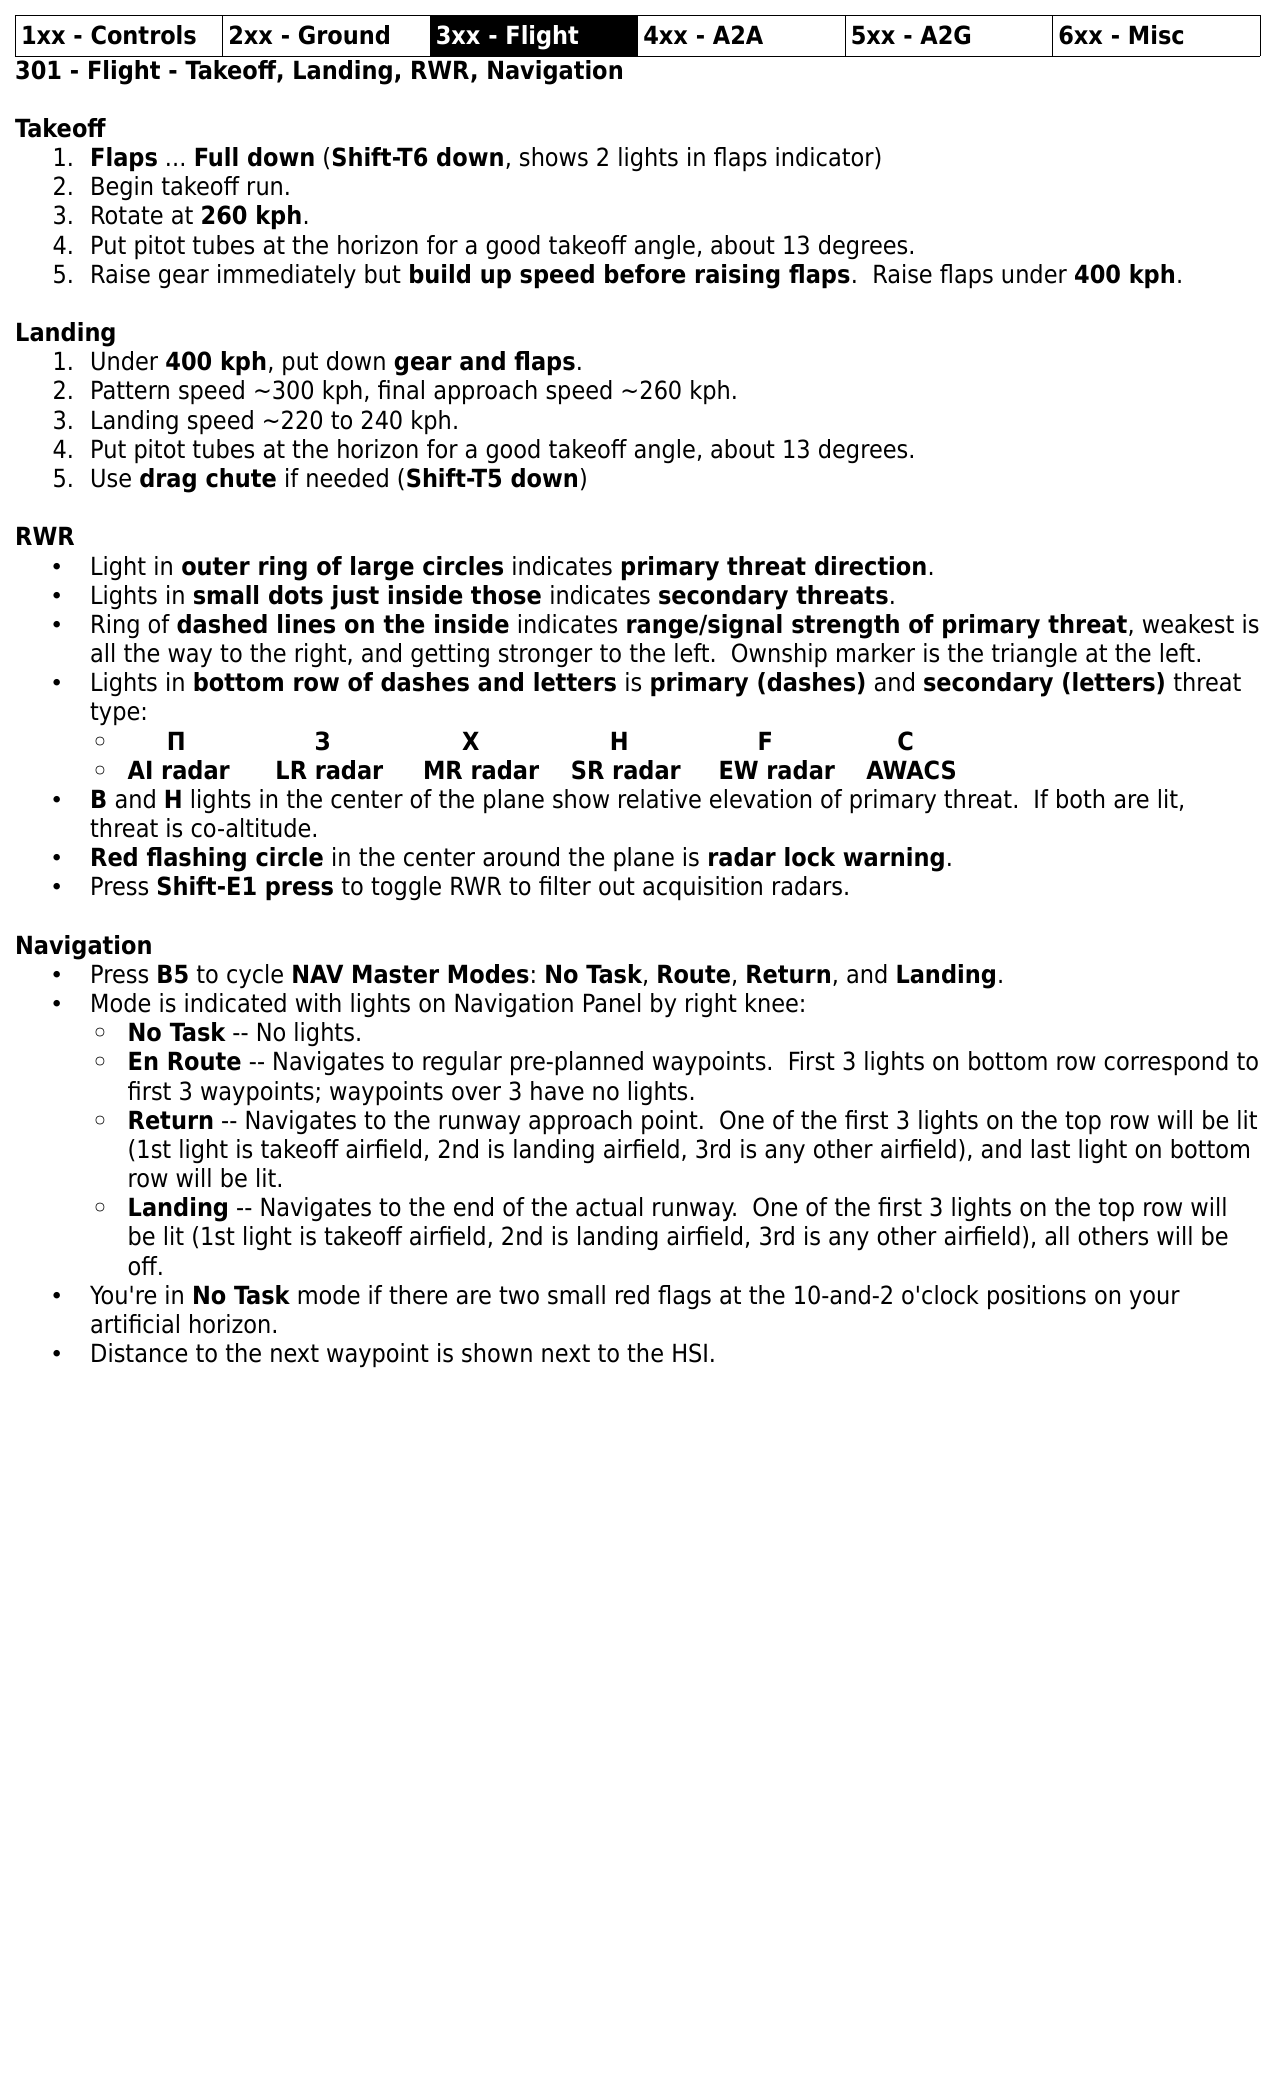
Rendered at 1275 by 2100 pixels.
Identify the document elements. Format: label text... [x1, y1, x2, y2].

table_header 6xx - Misc [1053, 16, 1260, 56]
list AI radar LR radar MR radar SR radar EW radar AWACS [90, 756, 1260, 785]
list Rotate at 260 kph. [52, 202, 1260, 231]
list En Route -- Navigates to regular pre-planned waypoints. First 3 lights on bottom row correspond to first 3 waypoints; waypoints over 3 have no lights. [90, 1047, 1260, 1106]
list Flaps ... Full down (Shift-T6 down, shows 2 lights in flaps indicator) [52, 143, 1260, 172]
list Pattern speed ~300 kph, final approach speed ~260 kph. [52, 377, 1260, 406]
list Distance to the next waypoint is shown next to the HSI. [52, 1339, 1260, 1368]
list Begin takeoff run. [52, 172, 1260, 202]
list Put pitot tubes at the horizon for a good takeoff angle, about 13 degrees. [52, 435, 1260, 464]
list You're in No Task mode if there are two small red flags at the 10-and-2 o'clock positions on your artificial horizon. [52, 1281, 1260, 1339]
list Red flashing circle in the center around the plane is radar lock warning. [52, 843, 1260, 872]
list П З X H F C [90, 727, 1260, 756]
list Landing -- Navigates to the end of the actual runway. One of the first 3 lights on the top row will be lit (1st light is takeoff airfield, 2nd is landing airfield, 3rd is any other airfield), all others will be off. [90, 1193, 1260, 1281]
list Use drag chute if needed (Shift-T5 down) [52, 464, 1260, 493]
text Landing [15, 318, 1260, 347]
text Navigation [15, 931, 1260, 960]
list Lights in bottom row of dashes and letters is primary (dashes) and secondary (letters) threat type: [52, 668, 1260, 727]
list Press Shift-E1 press to toggle RWR to filter out acquisition radars. [52, 872, 1260, 902]
list Ring of dashed lines on the inside indicates range/signal strength of primary threat, weakest is all the way to the right, and getting stronger to the left. Ownship marker is the triangle at the left. [52, 610, 1260, 668]
list Press B5 to cycle NAV Master Modes: No Task, Route, Return, and Landing. [52, 960, 1260, 989]
list B and H lights in the center of the plane show relative elevation of primary threat. If both are lit, threat is co-altitude. [52, 785, 1260, 843]
table_header 1xx - Controls [16, 16, 222, 56]
list Return -- Navigates to the runway approach point. One of the first 3 lights on the top row will be lit (1st light is takeoff airfield, 2nd is landing airfield, 3rd is any other airfield), and last light on bottom row will be lit. [90, 1106, 1260, 1193]
text 301 - Flight - Takeoff, Landing, RWR, Navigation [15, 57, 1260, 85]
list Light in outer ring of large circles indicates primary threat direction. [52, 552, 1260, 581]
table_header 2xx - Ground [223, 16, 430, 56]
list Mode is indicated with lights on Navigation Panel by right knee: [52, 989, 1260, 1018]
table_header 5xx - A2G [846, 16, 1052, 56]
list Under 400 kph, put down gear and flaps. [52, 347, 1260, 377]
text Takeoff [15, 114, 1260, 143]
list Put pitot tubes at the horizon for a good takeoff angle, about 13 degrees. [52, 231, 1260, 260]
table_header 4xx - A2A [638, 16, 845, 56]
list No Task -- No lights. [90, 1018, 1260, 1047]
list Landing speed ~220 to 240 kph. [52, 406, 1260, 435]
list Lights in small dots just inside those indicates secondary threats. [52, 581, 1260, 610]
text RWR [15, 522, 1260, 552]
list Raise gear immediately but build up speed before raising flaps. Raise flaps under 400 kph. [52, 260, 1260, 289]
table_header 3xx - Flight [431, 16, 637, 56]
